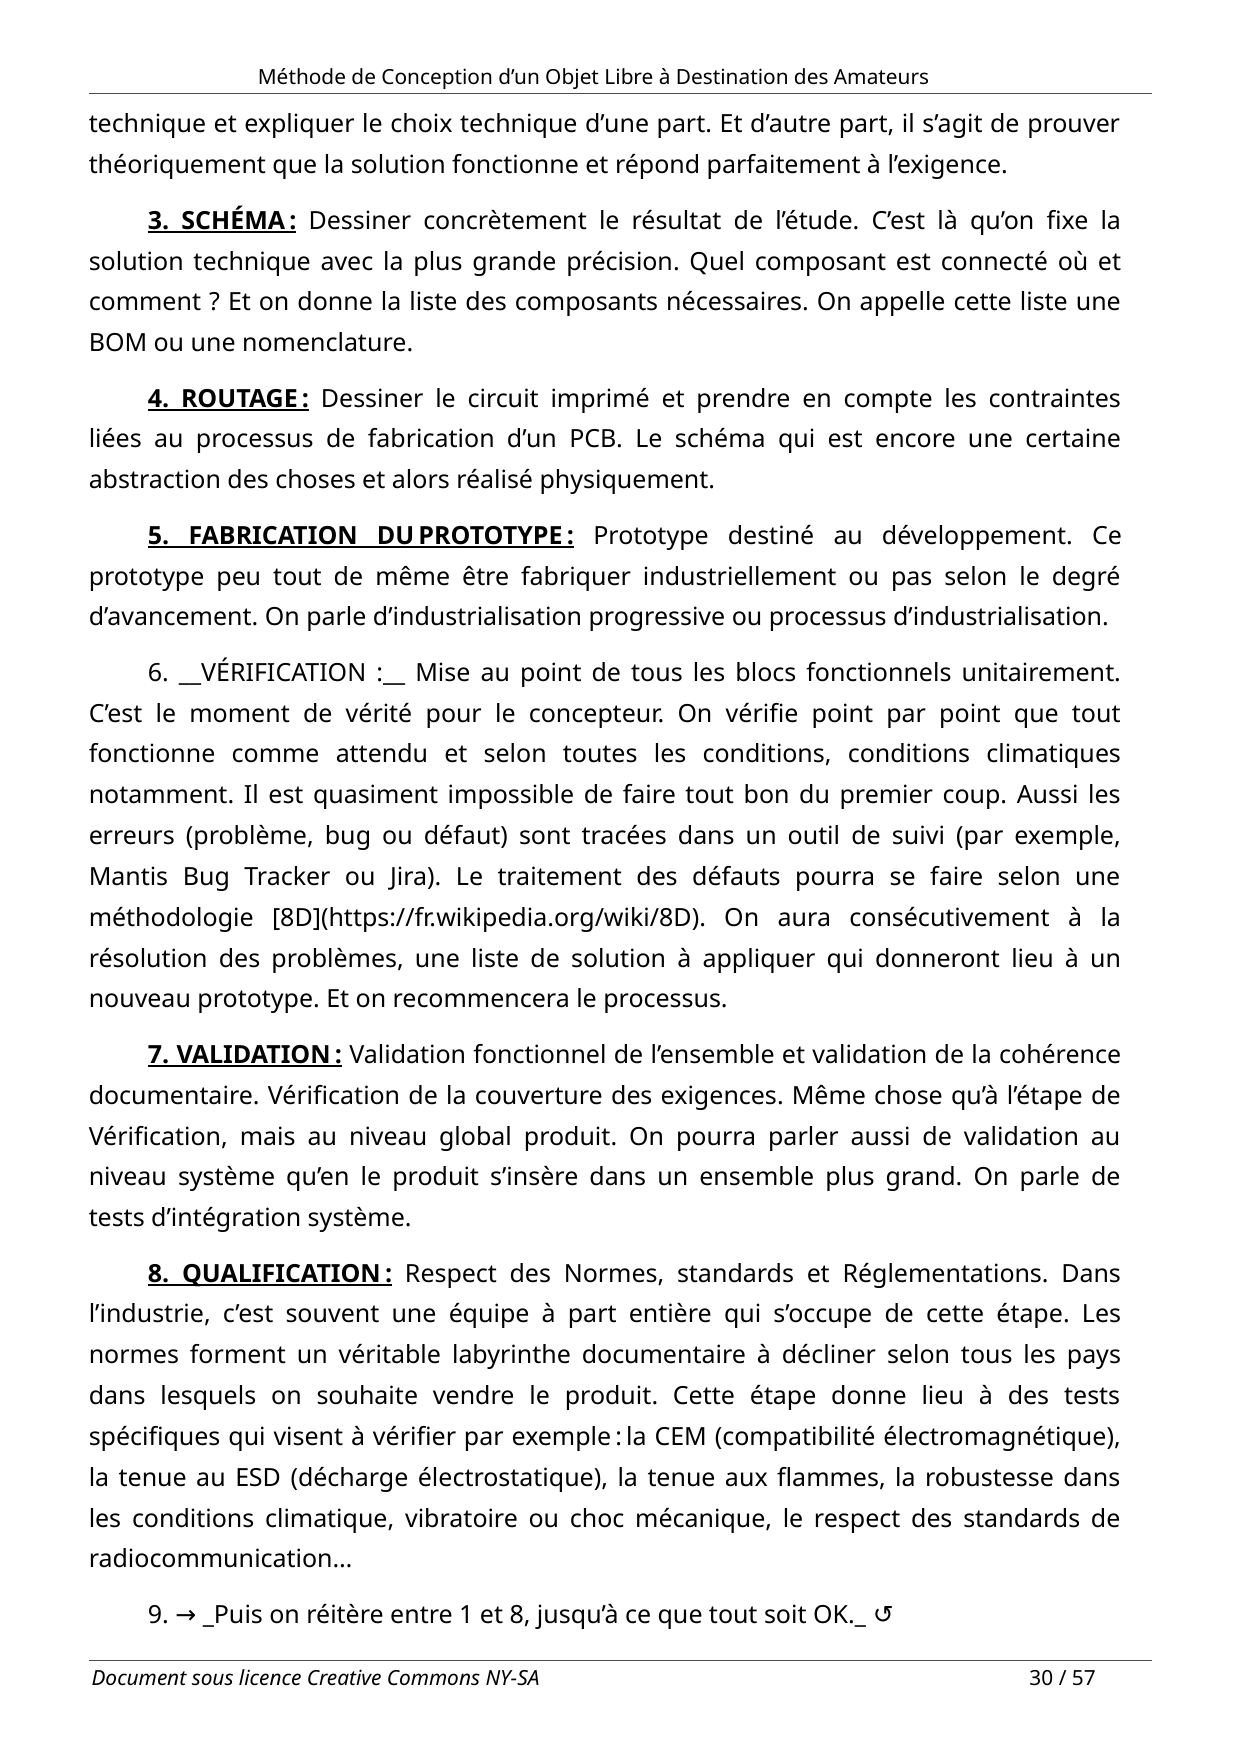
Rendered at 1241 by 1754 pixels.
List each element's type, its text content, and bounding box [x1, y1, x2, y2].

text 9. → _Puis on réitère entre 1 et 8, jusqu’à ce que tout soit OK._ ↺ [88, 1597, 1122, 1631]
text 8. QUALIFICATION : Respect des Normes, standards et Réglementations. Dans l’industrie, c’est souvent une équipe à part entière qui s’occupe de cette étape. Les normes forment un véritable labyrinthe documentaire à décliner selon tous les pays dans lesquels on souhaite vendre le produit. Cette étape donne lieu à des tests spécifiques qui visent à vérifier par exemple : la CEM (compatibilité électromagnétique), la tenue au ESD (décharge électrostatique), la tenue aux flammes, la robustesse dans les conditions climatique, vibratoire ou choc mécanique, le respect des standards de radiocommunication… [88, 1255, 1122, 1575]
text 5. FABRICATION DU PROTOTYPE : Prototype destiné au développement. Ce prototype peu tout de même être fabriquer industriellement ou pas selon le degré d’avancement. On parle d’industrialisation progressive ou processus d’industrialisation. [88, 517, 1122, 633]
text 3. SCHÉMA : Dessiner concrètement le résultat de l’étude. C’est là qu’on fixe la solution technique avec la plus grande précision. Quel composant est connecté où et comment ? Et on donne la liste des composants nécessaires. On appelle cette liste une BOM ou une nomenclature. [88, 202, 1122, 359]
text 6. __VÉRIFICATION :__ Mise au point de tous les blocs fonctionnels unitairement. C’est le moment de vérité pour le concepteur. On vérifie point par point que tout fonctionne comme attendu et selon toutes les conditions, conditions climatiques notamment. Il est quasiment impossible de faire tout bon du premier coup. Aussi les erreurs (problème, bug ou défaut) sont tracées dans un outil de suivi (par exemple, Mantis Bug Tracker ou Jira). Le traitement des défauts pourra se faire selon une méthodologie [8D](https://fr.wikipedia.org/wiki/8D). On aura consécutivement à la résolution des problèmes, une liste de solution à appliquer qui donneront lieu à un nouveau prototype. Et on recommencera le processus. [88, 654, 1122, 1015]
text 7. VALIDATION : Validation fonctionnel de l’ensemble et validation de la cohérence documentaire. Vérification de la couverture des exigences. Même chose qu’à l’étape de Vérification, mais au niveau global produit. On pourra parler aussi de validation au niveau système qu’en le produit s’insère dans un ensemble plus grand. On parle de tests d’intégration système. [88, 1037, 1122, 1234]
text 4. ROUTAGE : Dessiner le circuit imprimé et prendre en compte les contraintes liées au processus de fabrication d’un PCB. Le schéma qui est encore une certaine abstraction des choses et alors réalisé physiquement. [88, 380, 1122, 496]
text technique et expliquer le choix technique d’une part. Et d’autre part, il s’agit de prouver théoriquement que la solution fonctionne et répond parfaitement à l’exigence. [88, 106, 1122, 181]
